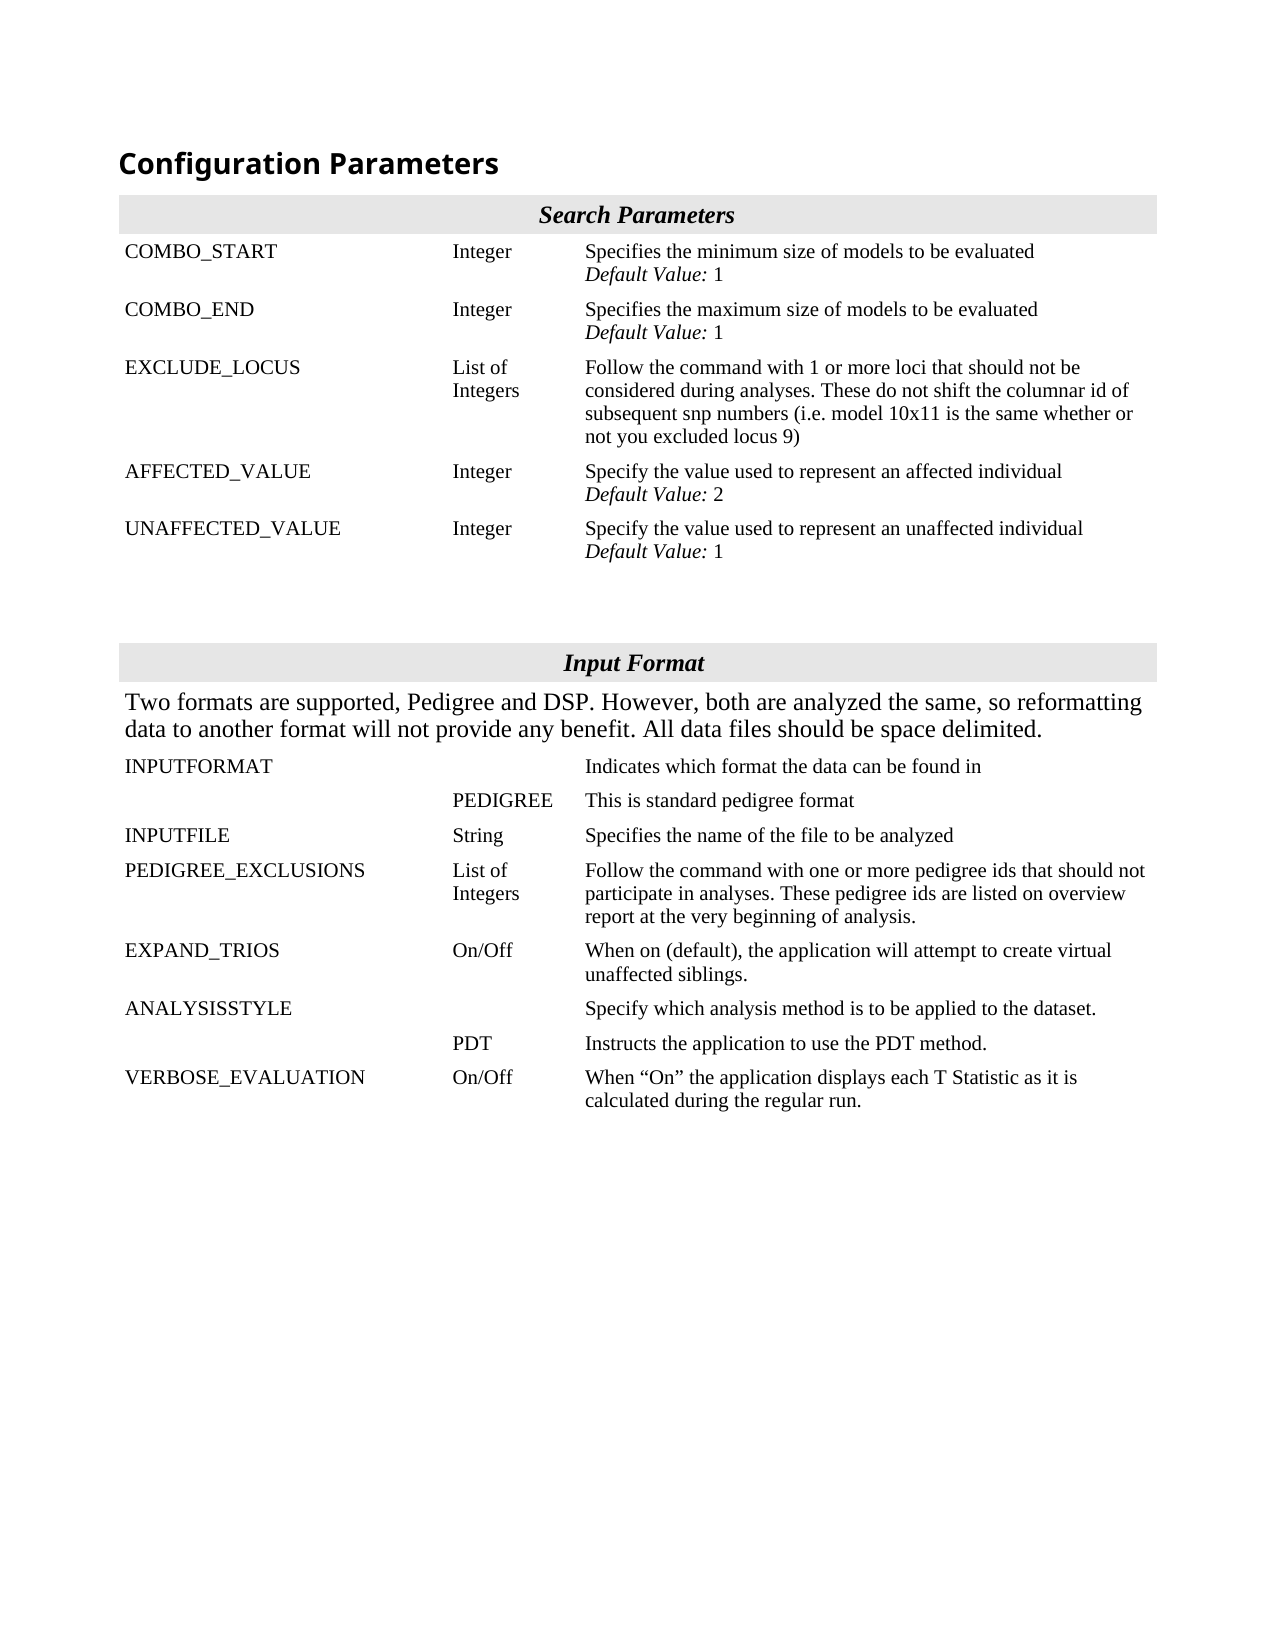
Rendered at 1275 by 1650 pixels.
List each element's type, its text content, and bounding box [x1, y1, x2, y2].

table_cell Specifies the maximum size of models to be evaluated Default Value: 1 [579, 292, 1157, 350]
table_cell Follow the command with 1 or more loci that should not be considered during analyses. These do not shift the columnar id of subsequent snp numbers (i.e. model 10x11 is the same whether or not you excluded locus 9) [579, 350, 1157, 454]
table_cell Two formats are supported, Pedigree and DSP. However, both are analyzed the same, so reformatting data to another format will not provide any benefit. All data files should be space delimited. [119, 682, 1157, 749]
table_cell PEDIGREE [447, 784, 579, 818]
table_cell Instructs the application to use the PDT method. [579, 1026, 1157, 1061]
table_cell ANALYSISSTYLE [119, 991, 447, 1061]
table_cell Specify the value used to represent an affected individual Default Value: 2 [579, 454, 1157, 512]
table_header Specify which analysis method is to be applied to the dataset. [579, 991, 1157, 1026]
table_cell AFFECTED_VALUE [119, 454, 447, 512]
table_header [447, 749, 579, 784]
table_cell Integer [447, 454, 579, 512]
table_cell List of Integers [447, 853, 579, 934]
table_header [447, 991, 579, 1026]
table_cell [579, 569, 1157, 604]
table_cell INPUTFORMAT [119, 749, 447, 818]
table_cell String [447, 818, 579, 853]
table_cell COMBO_END [119, 292, 447, 350]
table_header Indicates which format the data can be found in [579, 749, 1157, 784]
table_cell UNAFFECTED_VALUE [119, 512, 447, 569]
table_cell EXCLUDE_LOCUS [119, 350, 447, 454]
table_cell INPUTFILE [119, 818, 447, 853]
table_cell [579, 604, 1157, 643]
table_cell On/Off [447, 1061, 579, 1118]
table_cell Specifies the name of the file to be analyzed [579, 818, 1157, 853]
table_cell List of Integers [447, 350, 579, 454]
table_cell Specifies the minimum size of models to be evaluated Default Value: 1 [579, 235, 1157, 292]
table_cell VERBOSE_EVALUATION [119, 1061, 447, 1118]
table_cell On/Off [447, 934, 579, 991]
table_cell COMBO_START [119, 235, 447, 292]
table_cell Integer [447, 512, 579, 569]
table_cell Input Format [119, 643, 1157, 682]
table_header Search Parameters [119, 195, 1157, 234]
table_cell When “On” the application displays each T Statistic as it is calculated during the regular run. [579, 1061, 1157, 1118]
subtitle Configuration Parameters [118, 143, 1157, 183]
table_cell [119, 604, 579, 643]
table_cell [119, 569, 447, 604]
table_cell EXPAND_TRIOS [119, 934, 447, 991]
table_cell This is standard pedigree format [579, 784, 1157, 818]
table_cell Specify the value used to represent an unaffected individual Default Value: 1 [579, 512, 1157, 569]
table_cell Follow the command with one or more pedigree ids that should not participate in analyses. These pedigree ids are listed on overview report at the very beginning of analysis. [579, 853, 1157, 934]
table_cell When on (default), the application will attempt to create virtual unaffected siblings. [579, 934, 1157, 991]
table_cell Integer [447, 292, 579, 350]
table_cell PDT [447, 1026, 579, 1061]
table_cell Integer [447, 235, 579, 292]
table_cell PEDIGREE_EXCLUSIONS [119, 853, 447, 934]
table_cell [447, 569, 579, 604]
